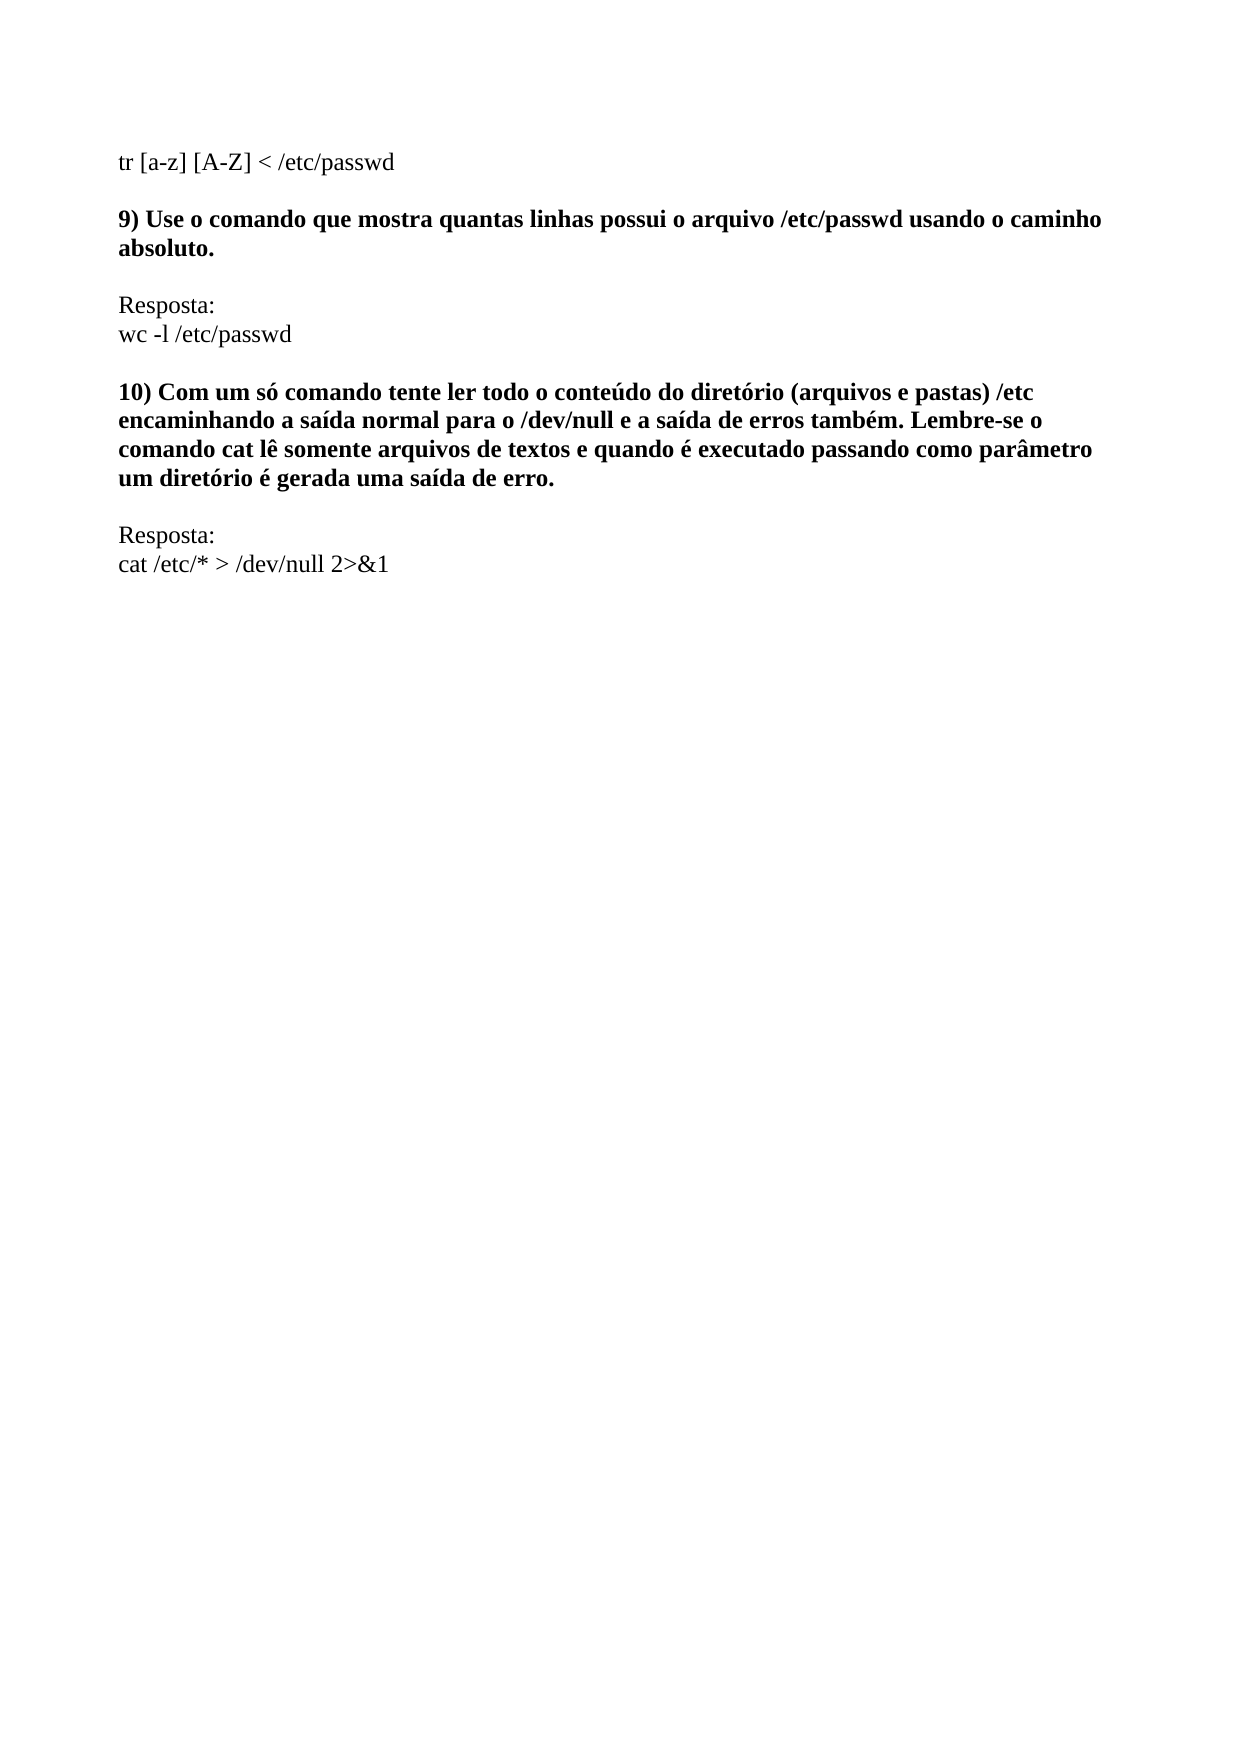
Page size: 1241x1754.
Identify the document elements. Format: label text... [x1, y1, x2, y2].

text cat /etc/* > /dev/null 2>&1 [118, 549, 1122, 578]
text 9) Use o comando que mostra quantas linhas possui o arquivo /etc/passwd usando o caminho absoluto. [118, 204, 1122, 262]
text Resposta: [118, 521, 1122, 549]
text wc -l /etc/passwd [118, 319, 1122, 348]
text tr [a-z] [A-Z] < /etc/passwd [118, 147, 1122, 176]
text Resposta: [118, 291, 1122, 319]
text 10) Com um só comando tente ler todo o conteúdo do diretório (arquivos e pastas) /etc encaminhando a saída normal para o /dev/null e a saída de erros também. Lembre-se o comando cat lê somente arquivos de textos e quando é executado passando como parâmetro um diretório é gerada uma saída de erro. [118, 377, 1122, 492]
